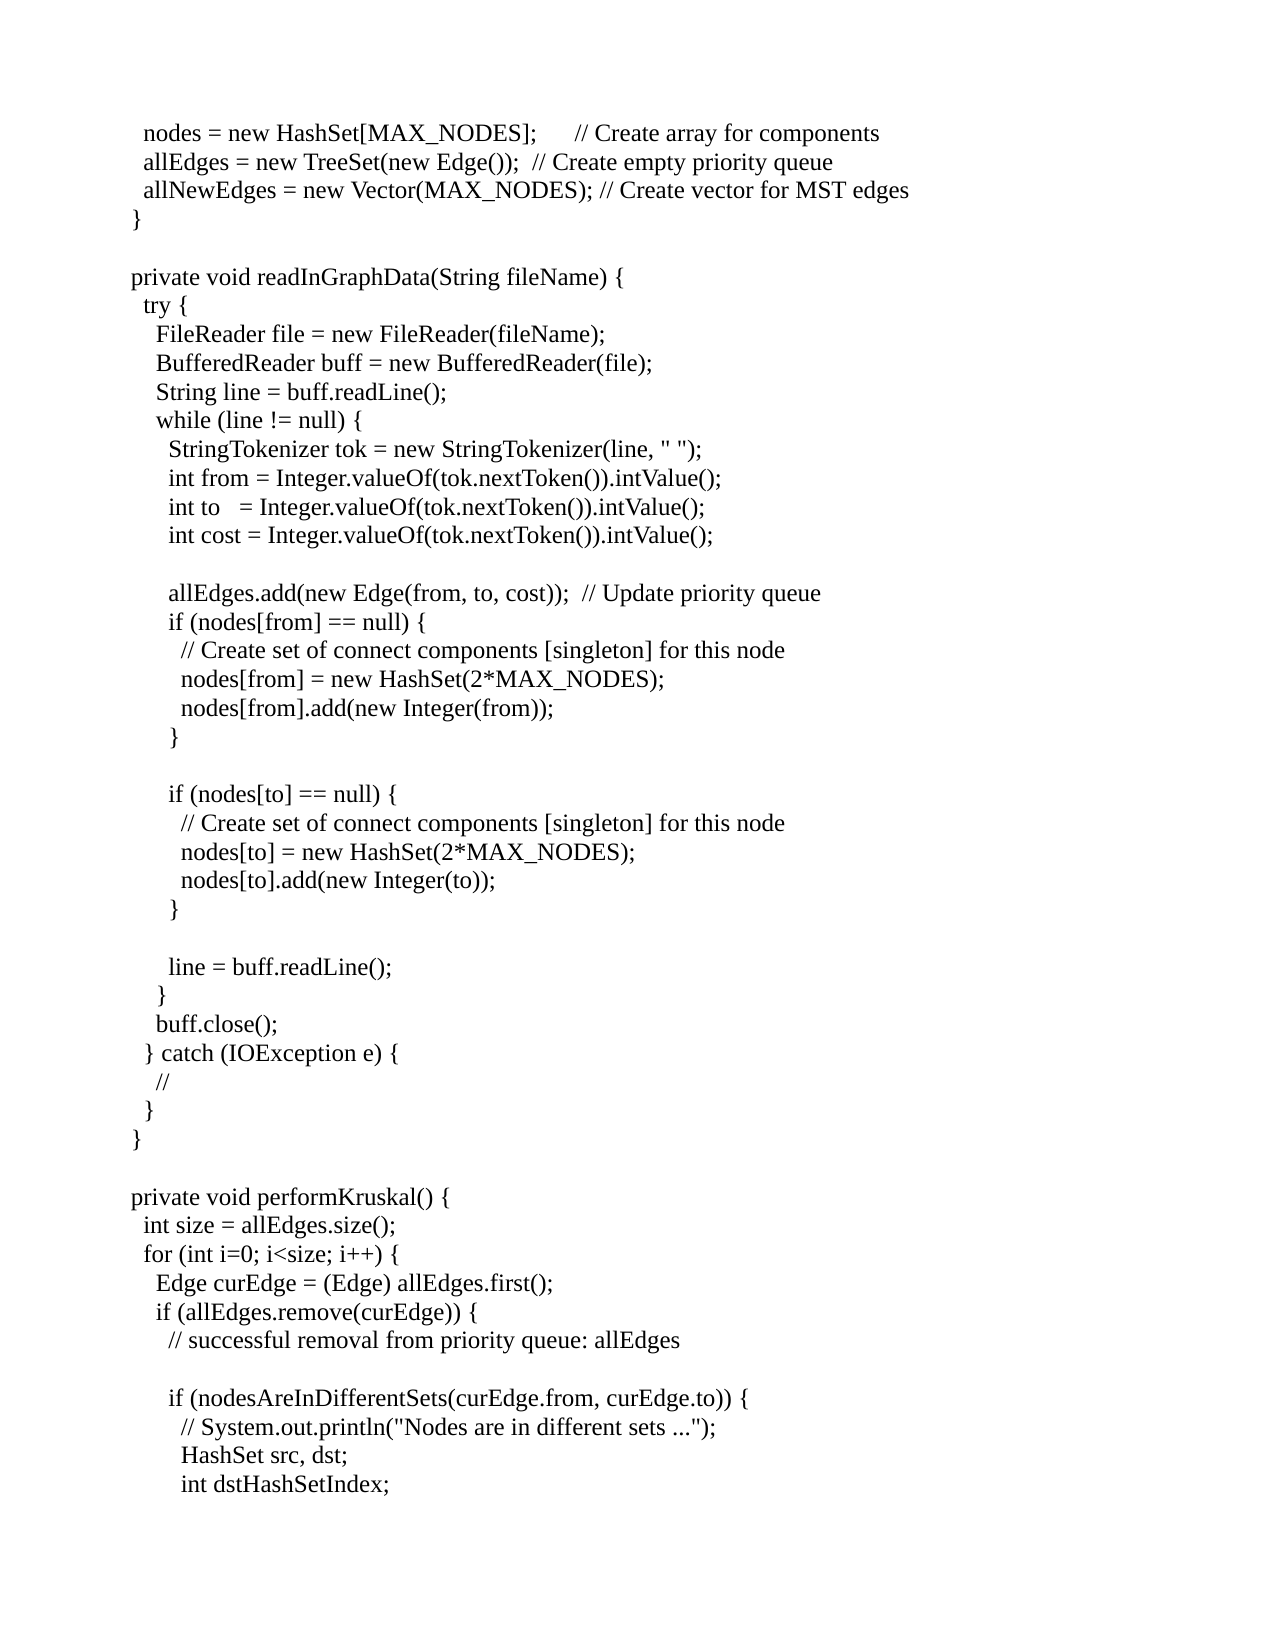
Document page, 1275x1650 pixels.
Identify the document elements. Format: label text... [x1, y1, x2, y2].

text // Create set of connect components [singleton] for this node [118, 808, 1157, 837]
text if (nodes[to] == null) { [118, 779, 1157, 808]
text } [118, 722, 1157, 751]
text for (int i=0; i<size; i++) { [118, 1239, 1157, 1268]
text } catch (IOException e) { [118, 1038, 1157, 1067]
text nodes[to] = new HashSet(2*MAX_NODES); [118, 837, 1157, 866]
text // successful removal from priority queue: allEdges [118, 1326, 1157, 1354]
text } [118, 981, 1157, 1009]
text nodes[from] = new HashSet(2*MAX_NODES); [118, 664, 1157, 693]
text } [118, 1124, 1157, 1153]
text nodes = new HashSet[MAX_NODES]; // Create array for components [118, 118, 1157, 147]
text while (line != null) { [118, 406, 1157, 434]
text nodes[to].add(new Integer(to)); [118, 866, 1157, 894]
text Edge curEdge = (Edge) allEdges.first(); [118, 1268, 1157, 1297]
text line = buff.readLine(); [118, 952, 1157, 981]
text int cost = Integer.valueOf(tok.nextToken()).intValue(); [118, 521, 1157, 549]
text // System.out.println("Nodes are in different sets ..."); [118, 1412, 1157, 1441]
text buff.close(); [118, 1009, 1157, 1038]
text StringTokenizer tok = new StringTokenizer(line, " "); [118, 434, 1157, 463]
text private void performKruskal() { [118, 1182, 1157, 1211]
text if (nodesAreInDifferentSets(curEdge.from, curEdge.to)) { [118, 1383, 1157, 1412]
text if (allEdges.remove(curEdge)) { [118, 1297, 1157, 1326]
text allEdges = new TreeSet(new Edge()); // Create empty priority queue [118, 147, 1157, 176]
text int to = Integer.valueOf(tok.nextToken()).intValue(); [118, 492, 1157, 521]
text try { [118, 291, 1157, 319]
text String line = buff.readLine(); [118, 377, 1157, 406]
text } [118, 894, 1157, 923]
text private void readInGraphData(String fileName) { [118, 262, 1157, 291]
text allNewEdges = new Vector(MAX_NODES); // Create vector for MST edges [118, 176, 1157, 204]
text allEdges.add(new Edge(from, to, cost)); // Update priority queue [118, 578, 1157, 607]
text if (nodes[from] == null) { [118, 607, 1157, 636]
text nodes[from].add(new Integer(from)); [118, 693, 1157, 722]
text // [118, 1067, 1157, 1096]
text } [118, 204, 1157, 233]
text int size = allEdges.size(); [118, 1211, 1157, 1239]
text int from = Integer.valueOf(tok.nextToken()).intValue(); [118, 463, 1157, 492]
text } [118, 1096, 1157, 1124]
text FileReader file = new FileReader(fileName); [118, 319, 1157, 348]
text int dstHashSetIndex; [118, 1469, 1157, 1498]
text HashSet src, dst; [118, 1441, 1157, 1469]
text BufferedReader buff = new BufferedReader(file); [118, 348, 1157, 377]
text // Create set of connect components [singleton] for this node [118, 636, 1157, 664]
